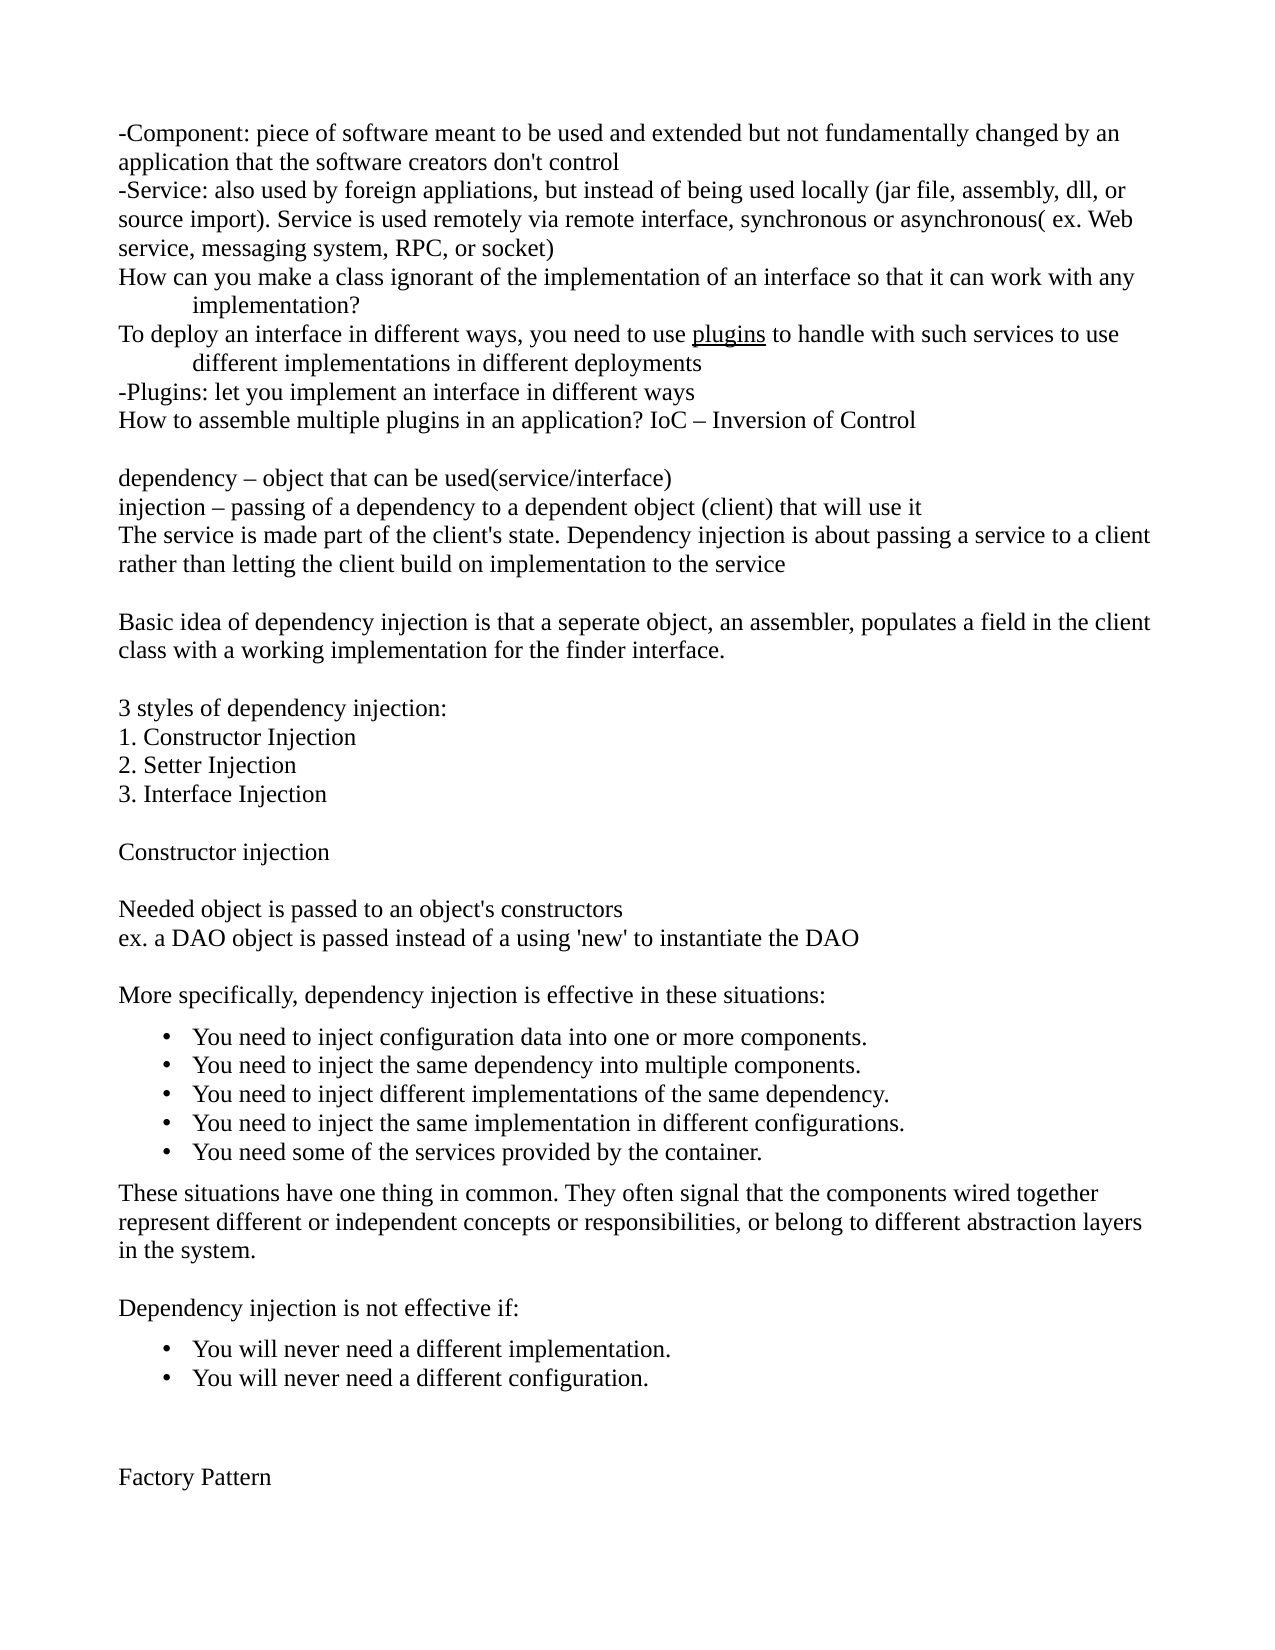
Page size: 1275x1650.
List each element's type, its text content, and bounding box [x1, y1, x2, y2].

text ex. a DAO object is passed instead of a using 'new' to instantiate the DAO [118, 923, 1157, 952]
text These situations have one thing in common. They often signal that the components wired together represent different or independent concepts or responsibilities, or belong to different abstraction layers in the system. [118, 1178, 1157, 1264]
list You need to inject configuration data into one or more components. [162, 1022, 1157, 1051]
text -Component: piece of software meant to be used and extended but not fundamentally changed by an application that the software creators don't control [118, 118, 1157, 176]
text Dependency injection is not effective if: [118, 1293, 1157, 1322]
list You will never need a different implementation. [162, 1334, 1157, 1363]
text Constructor injection [118, 837, 1157, 866]
text Basic idea of dependency injection is that a seperate object, an assembler, populates a field in the client class with a working implementation for the finder interface. [118, 607, 1157, 664]
list You need to inject different implementations of the same dependency. [162, 1079, 1157, 1108]
list You will never need a different configuration. [162, 1363, 1157, 1392]
list You need some of the services provided by the container. [162, 1137, 1157, 1166]
text Factory Pattern [118, 1462, 1157, 1491]
text 3. Interface Injection [118, 779, 1157, 808]
text -Plugins: let you implement an interface in different ways [118, 377, 1157, 406]
text To deploy an interface in different ways, you need to use plugins to handle with such services to use different implementations in different deployments [118, 319, 1157, 377]
text How to assemble multiple plugins in an application? IoC – Inversion of Control [118, 406, 1157, 434]
text How can you make a class ignorant of the implementation of an interface so that it can work with any implementation? [118, 262, 1157, 319]
text More specifically, dependency injection is effective in these situations: [118, 981, 1157, 1009]
text 3 styles of dependency injection: [118, 693, 1157, 722]
list You need to inject the same implementation in different configurations. [162, 1108, 1157, 1137]
text The service is made part of the client's state. Dependency injection is about passing a service to a client rather than letting the client build on implementation to the service [118, 521, 1157, 578]
text dependency – object that can be used(service/interface) [118, 463, 1157, 492]
text injection – passing of a dependency to a dependent object (client) that will use it [118, 492, 1157, 521]
text Needed object is passed to an object's constructors [118, 894, 1157, 923]
list You need to inject the same dependency into multiple components. [162, 1051, 1157, 1079]
text 2. Setter Injection [118, 751, 1157, 779]
text -Service: also used by foreign appliations, but instead of being used locally (jar file, assembly, dll, or source import). Service is used remotely via remote interface, synchronous or asynchronous( ex. Web service, messaging system, RPC, or socket) [118, 176, 1157, 262]
text 1. Constructor Injection [118, 722, 1157, 751]
